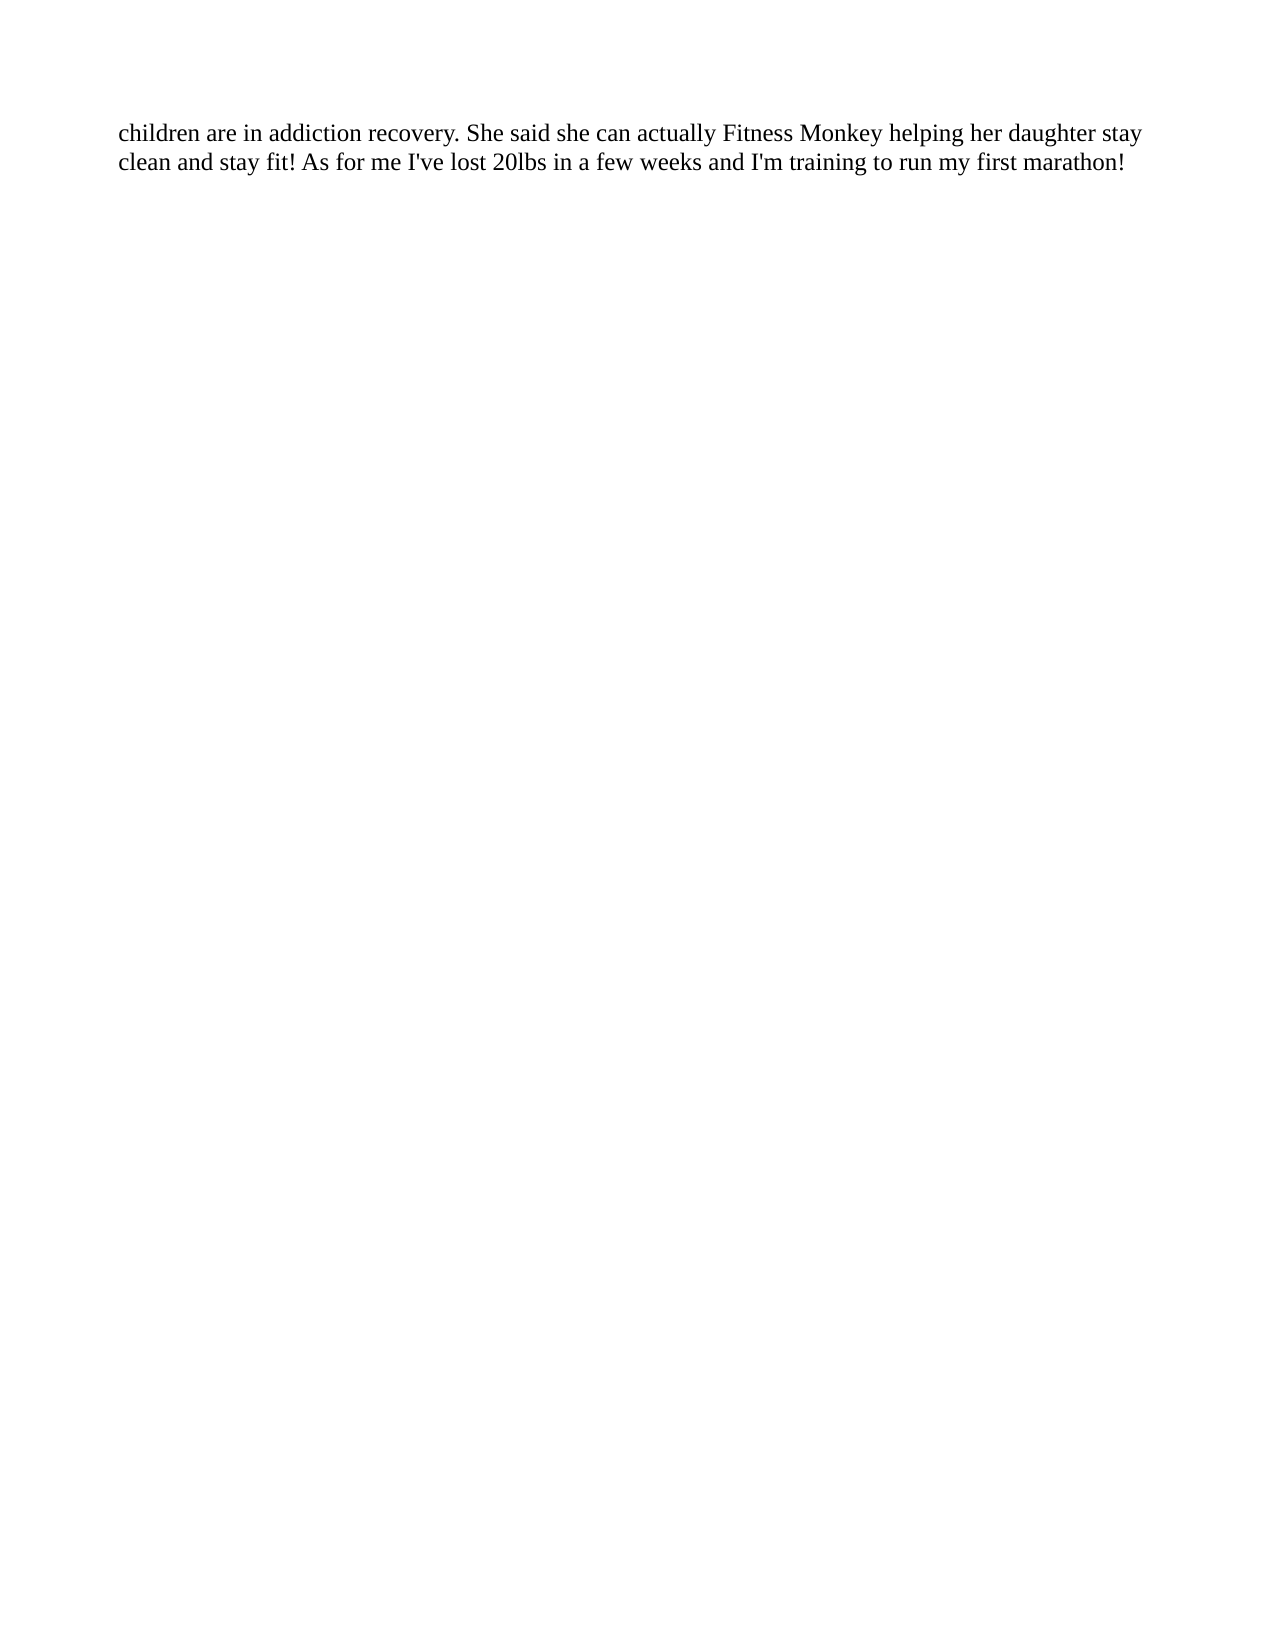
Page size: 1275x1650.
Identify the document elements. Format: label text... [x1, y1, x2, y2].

text children are in addiction recovery. She said she can actually Fitness Monkey helping her daughter stay clean and stay fit! As for me I've lost 20lbs in a few weeks and I'm training to run my first marathon! [118, 118, 1157, 176]
